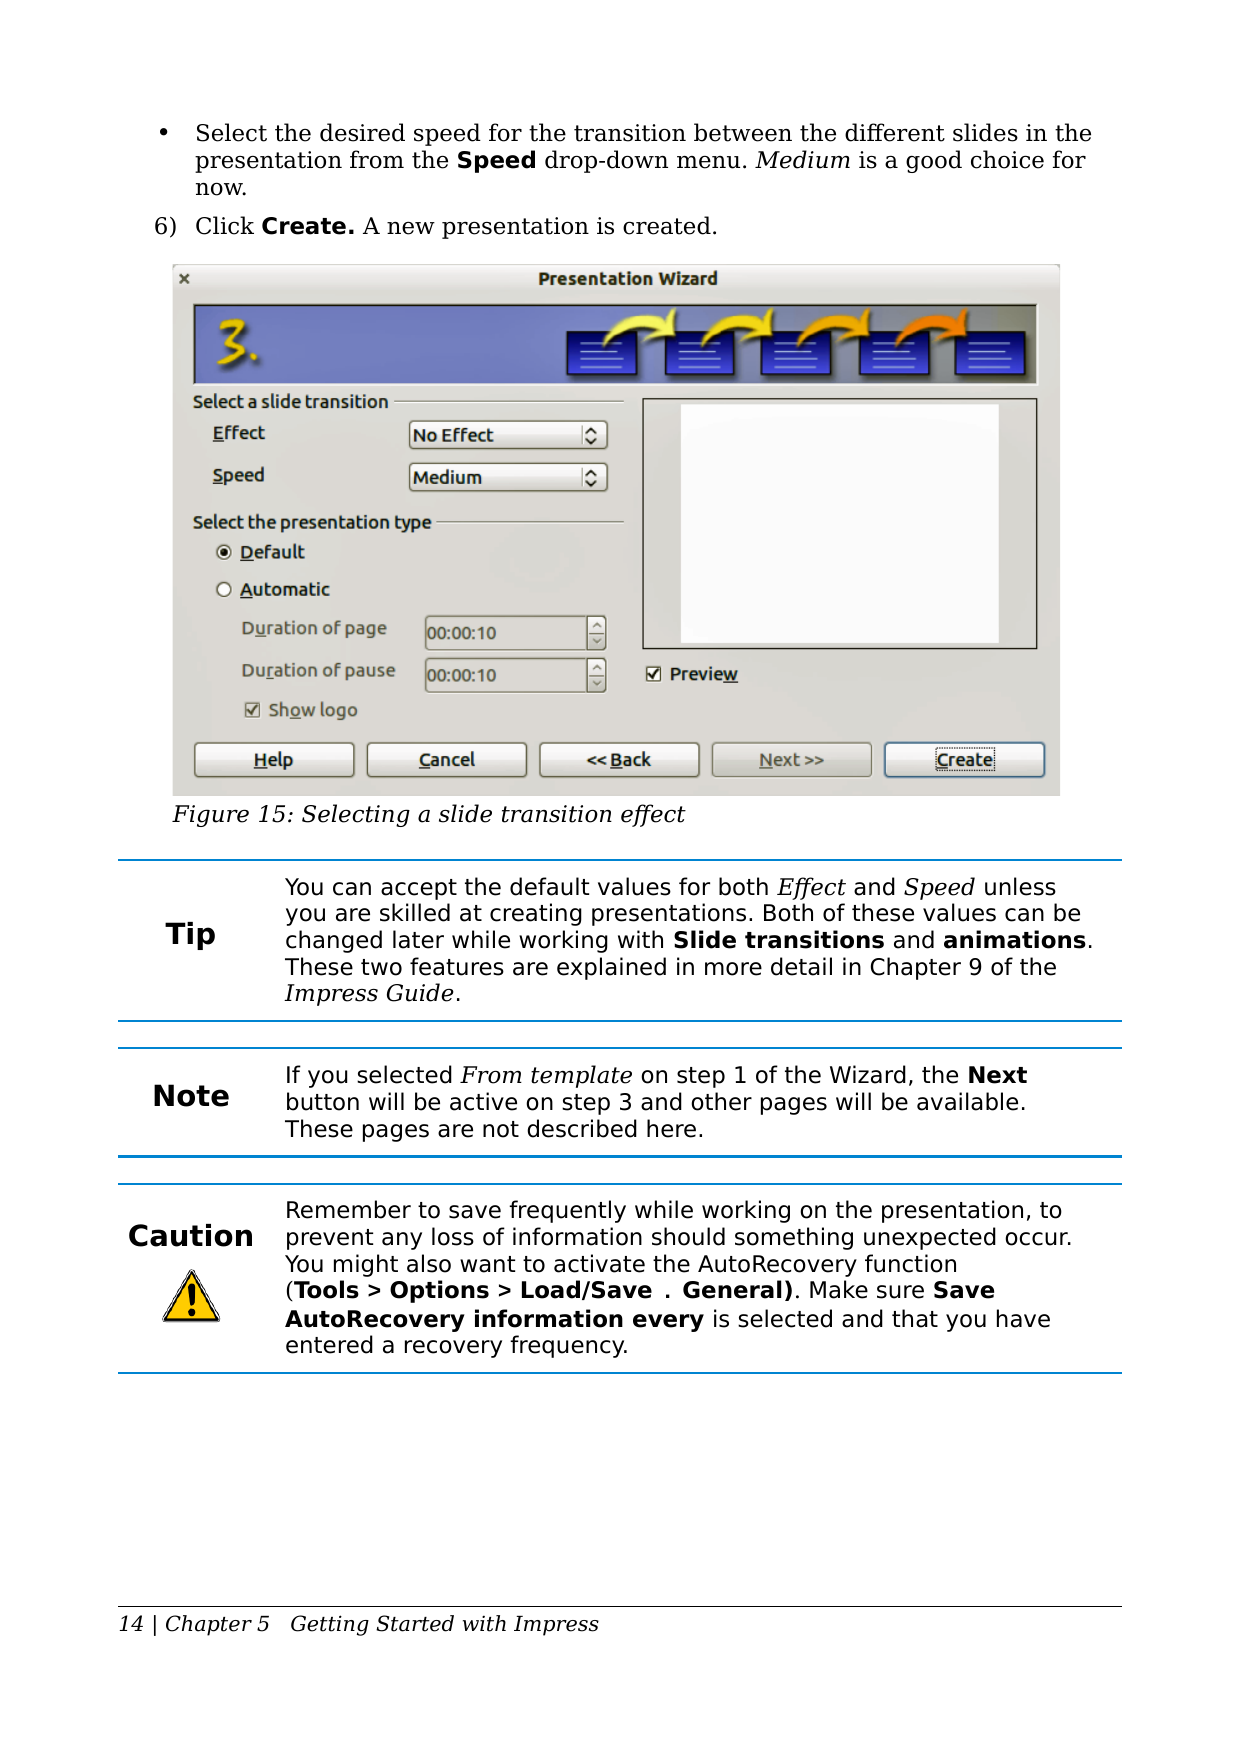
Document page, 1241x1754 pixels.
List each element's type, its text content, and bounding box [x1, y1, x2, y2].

table_header You can accept the default values for both Effect and Speed unless you are skilled at creating presentations. Both of these values can be changed later while working with Slide transitions and animations. These two features are explained in more detail in Chapter 9 of the Impress Guide. [264, 861, 1122, 1020]
table_header Note [118, 1049, 263, 1155]
table_header Caution [118, 1185, 263, 1372]
table_header Remember to save frequently while working on the presentation, to prevent any loss of information should something unexpected occur. You might also want to activate the AutoRecovery function (Tools > Options > Load/Save . General). Make sure Save AutoRecovery information every is selected and that you have entered a recovery frequency. [264, 1185, 1122, 1372]
list Click Create. A new presentation is created. [177, 213, 1122, 240]
table_header If you selected From template on step 1 of the Wizard, the Next button will be active on step 3 and other pages will be available. These pages are not described here. [264, 1049, 1122, 1155]
table_header Tip [118, 861, 263, 1020]
text Figure 15: Selecting a slide transition effect [173, 802, 1060, 828]
picture [172, 264, 1061, 796]
list Select the desired speed for the transition between the different slides in the presentation from the Speed drop-down menu. Medium is a good choice for now. [156, 118, 1122, 201]
picture [158, 1265, 224, 1326]
